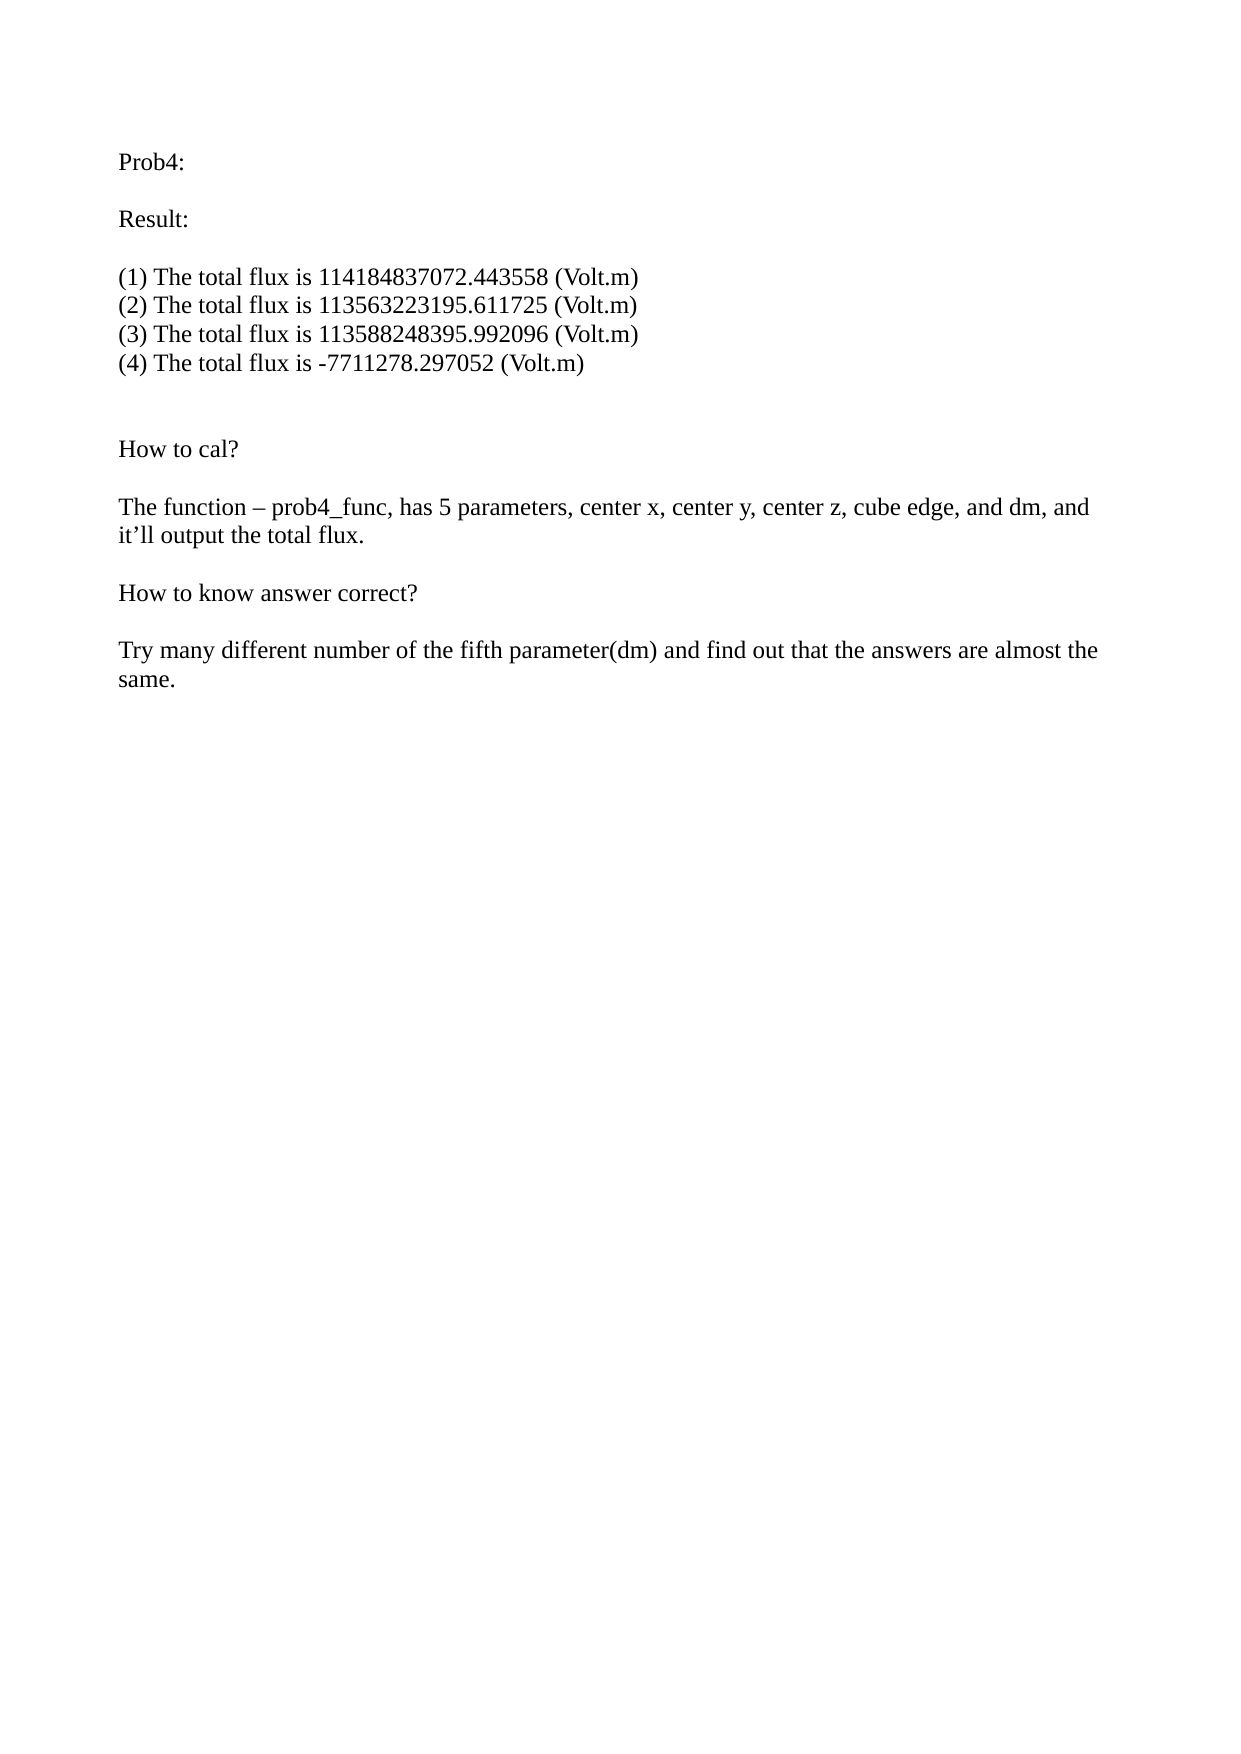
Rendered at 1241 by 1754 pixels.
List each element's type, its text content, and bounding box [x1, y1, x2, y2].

text How to cal? [118, 434, 1122, 463]
text (4) The total flux is -7711278.297052 (Volt.m) [118, 348, 1122, 377]
text (2) The total flux is 113563223195.611725 (Volt.m) [118, 291, 1122, 319]
text Result: [118, 204, 1122, 233]
text Prob4: [118, 147, 1122, 176]
text How to know answer correct? [118, 578, 1122, 607]
text (3) The total flux is 113588248395.992096 (Volt.m) [118, 319, 1122, 348]
text The function – prob4_func, has 5 parameters, center x, center y, center z, cube edge, and dm, and it’ll output the total flux. [118, 492, 1122, 549]
text Try many different number of the fifth parameter(dm) and find out that the answers are almost the same. [118, 636, 1122, 693]
text (1) The total flux is 114184837072.443558 (Volt.m) [118, 262, 1122, 291]
